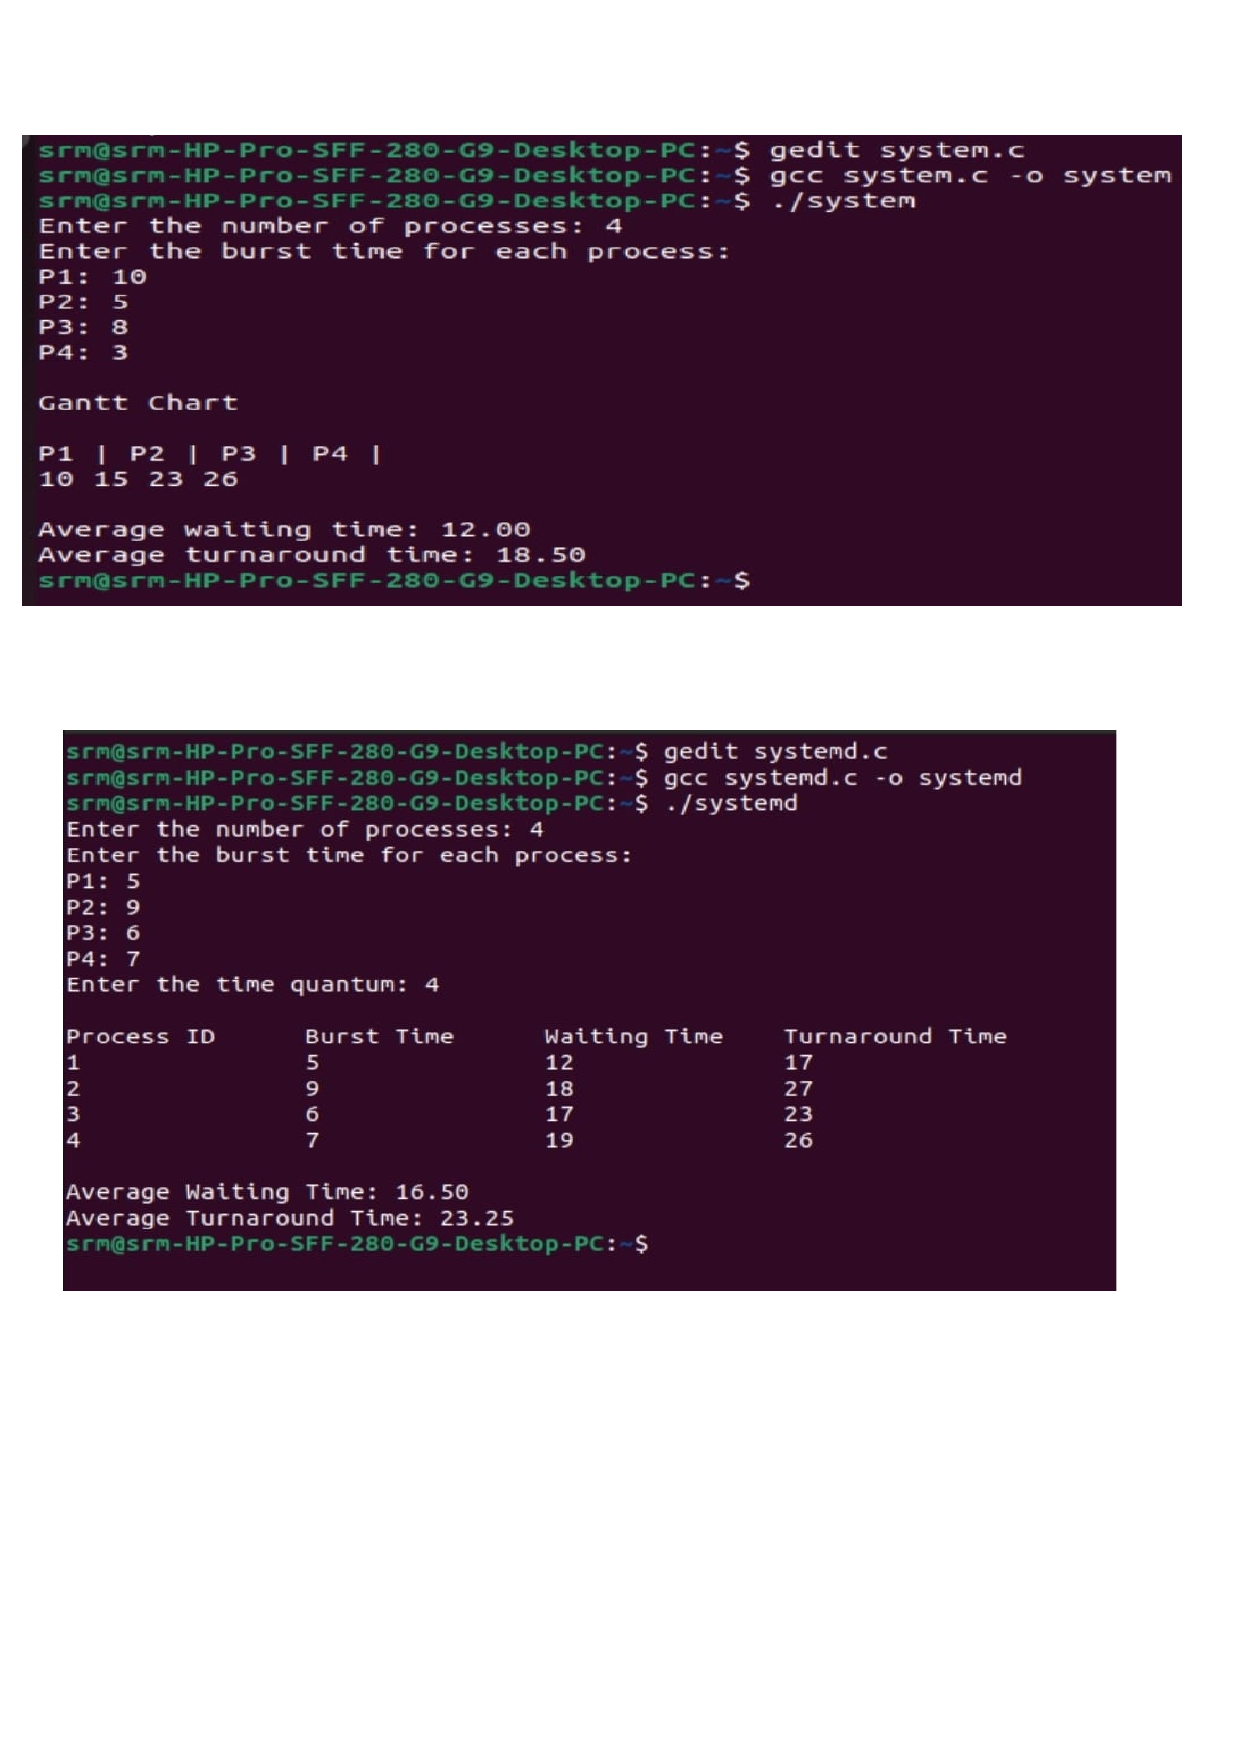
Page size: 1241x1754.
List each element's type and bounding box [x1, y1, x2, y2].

picture [22, 135, 1182, 606]
picture [63, 730, 1117, 1291]
